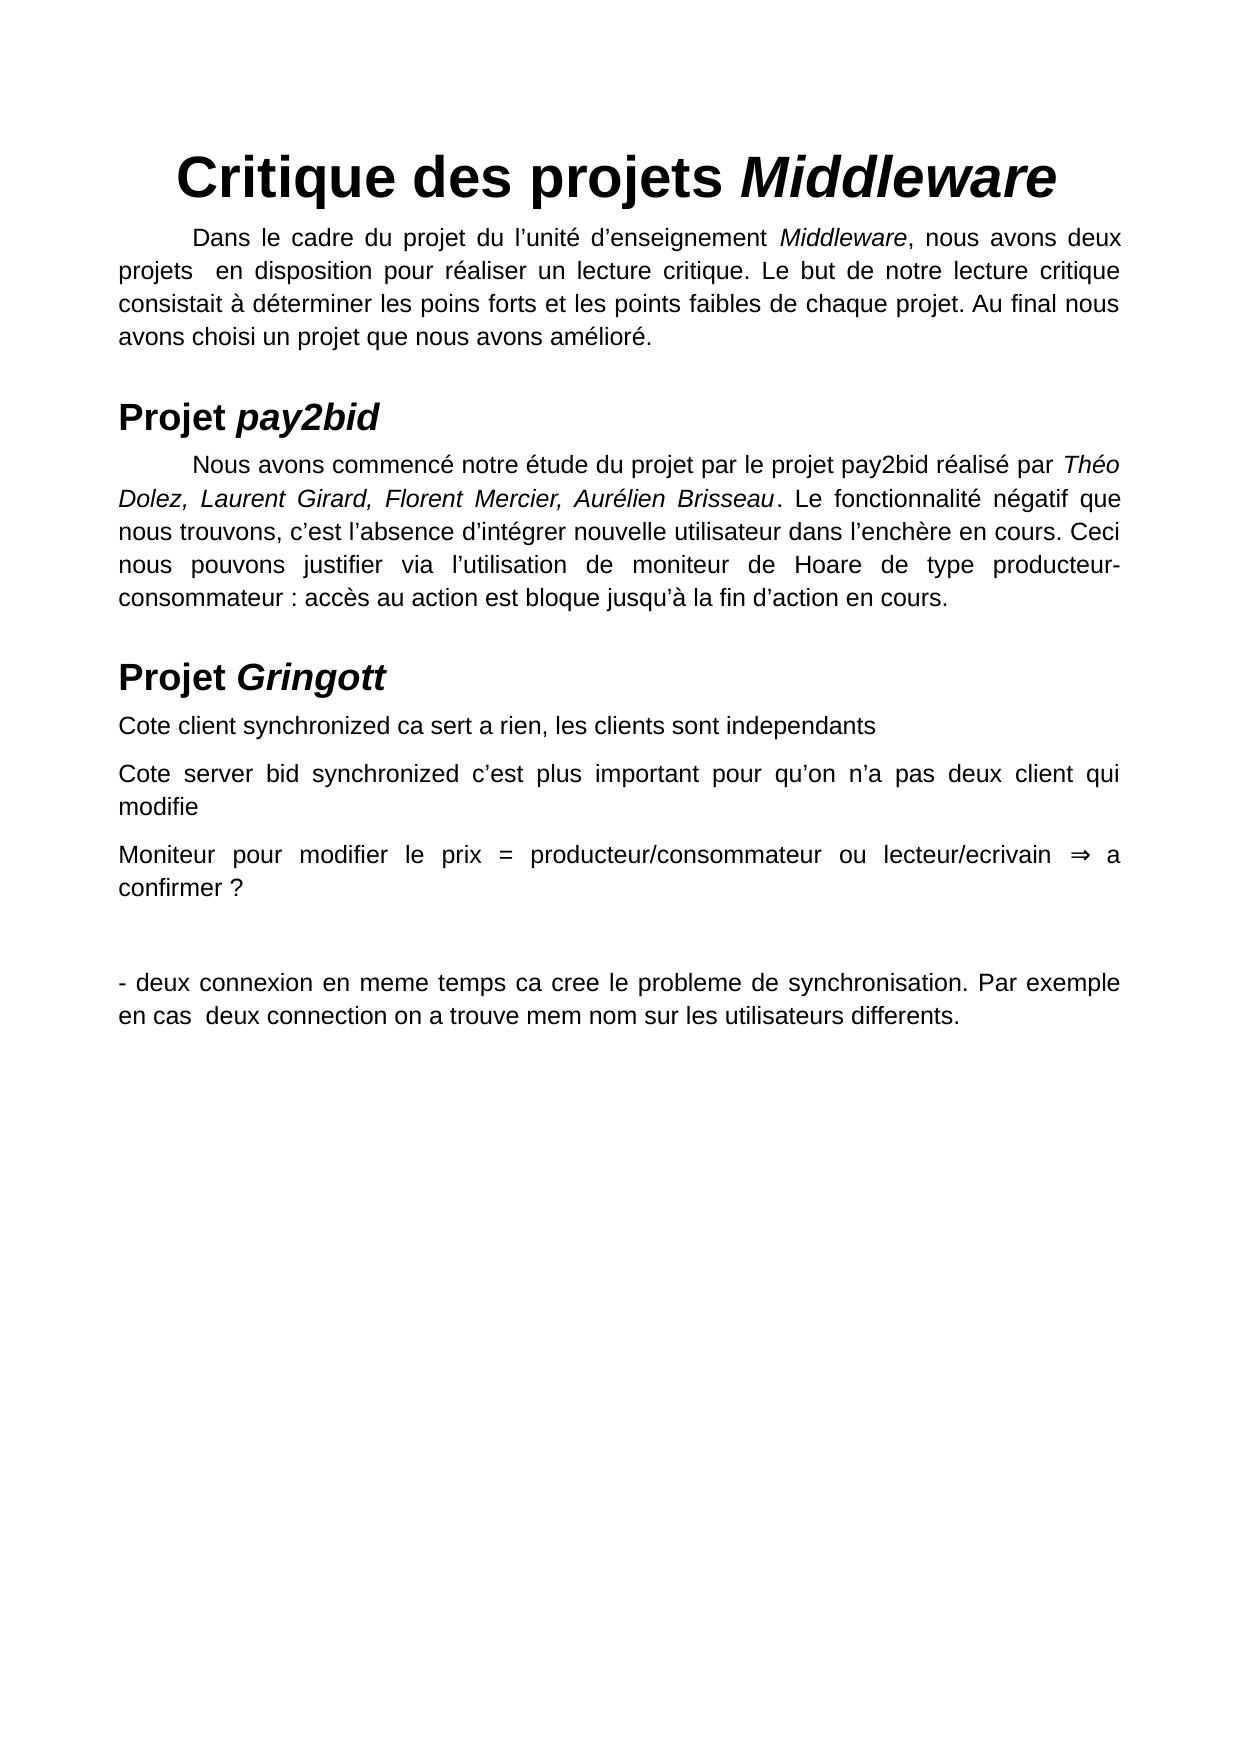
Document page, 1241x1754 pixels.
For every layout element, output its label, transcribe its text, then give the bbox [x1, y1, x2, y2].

title Critique des projets Middleware [118, 143, 1122, 210]
subtitle Projet pay2bid [118, 394, 1122, 438]
text Nous avons commencé notre étude du projet par le projet pay2bid réalisé par Théo Dolez, Laurent Girard, Florent Mercier, Aurélien Brisseau. Le fonctionnalité négatif que nous trouvons, c’est l’absence d’intégrer nouvelle utilisateur dans l’enchère en cours. Ceci nous pouvons justifier via l’utilisation de moniteur de Hoare de type producteur-consommateur : accès au action est bloque jusqu’à la fin d’action en cours. [118, 451, 1122, 611]
text Moniteur pour modifier le prix = producteur/consommateur ou lecteur/ecrivain ⇒ a confirmer ? [118, 839, 1122, 901]
subtitle Projet Gringott [118, 655, 1122, 699]
text Cote server bid synchronized c’est plus important pour qu’on n’a pas deux client qui modifie [118, 759, 1122, 821]
text Dans le cadre du projet du l’unité d’enseignement Middleware, nous avons deux projets en disposition pour réaliser un lecture critique. Le but de notre lecture critique consistait à déterminer les poins forts et les points faibles de chaque projet. Au final nous avons choisi un projet que nous avons amélioré. [118, 223, 1122, 351]
text Cote client synchronized ca sert a rien, les clients sont independants [118, 711, 1122, 740]
text - deux connexion en meme temps ca cree le probleme de synchronisation. Par exemple en cas deux connection on a trouve mem nom sur les utilisateurs differents. [118, 968, 1122, 1029]
